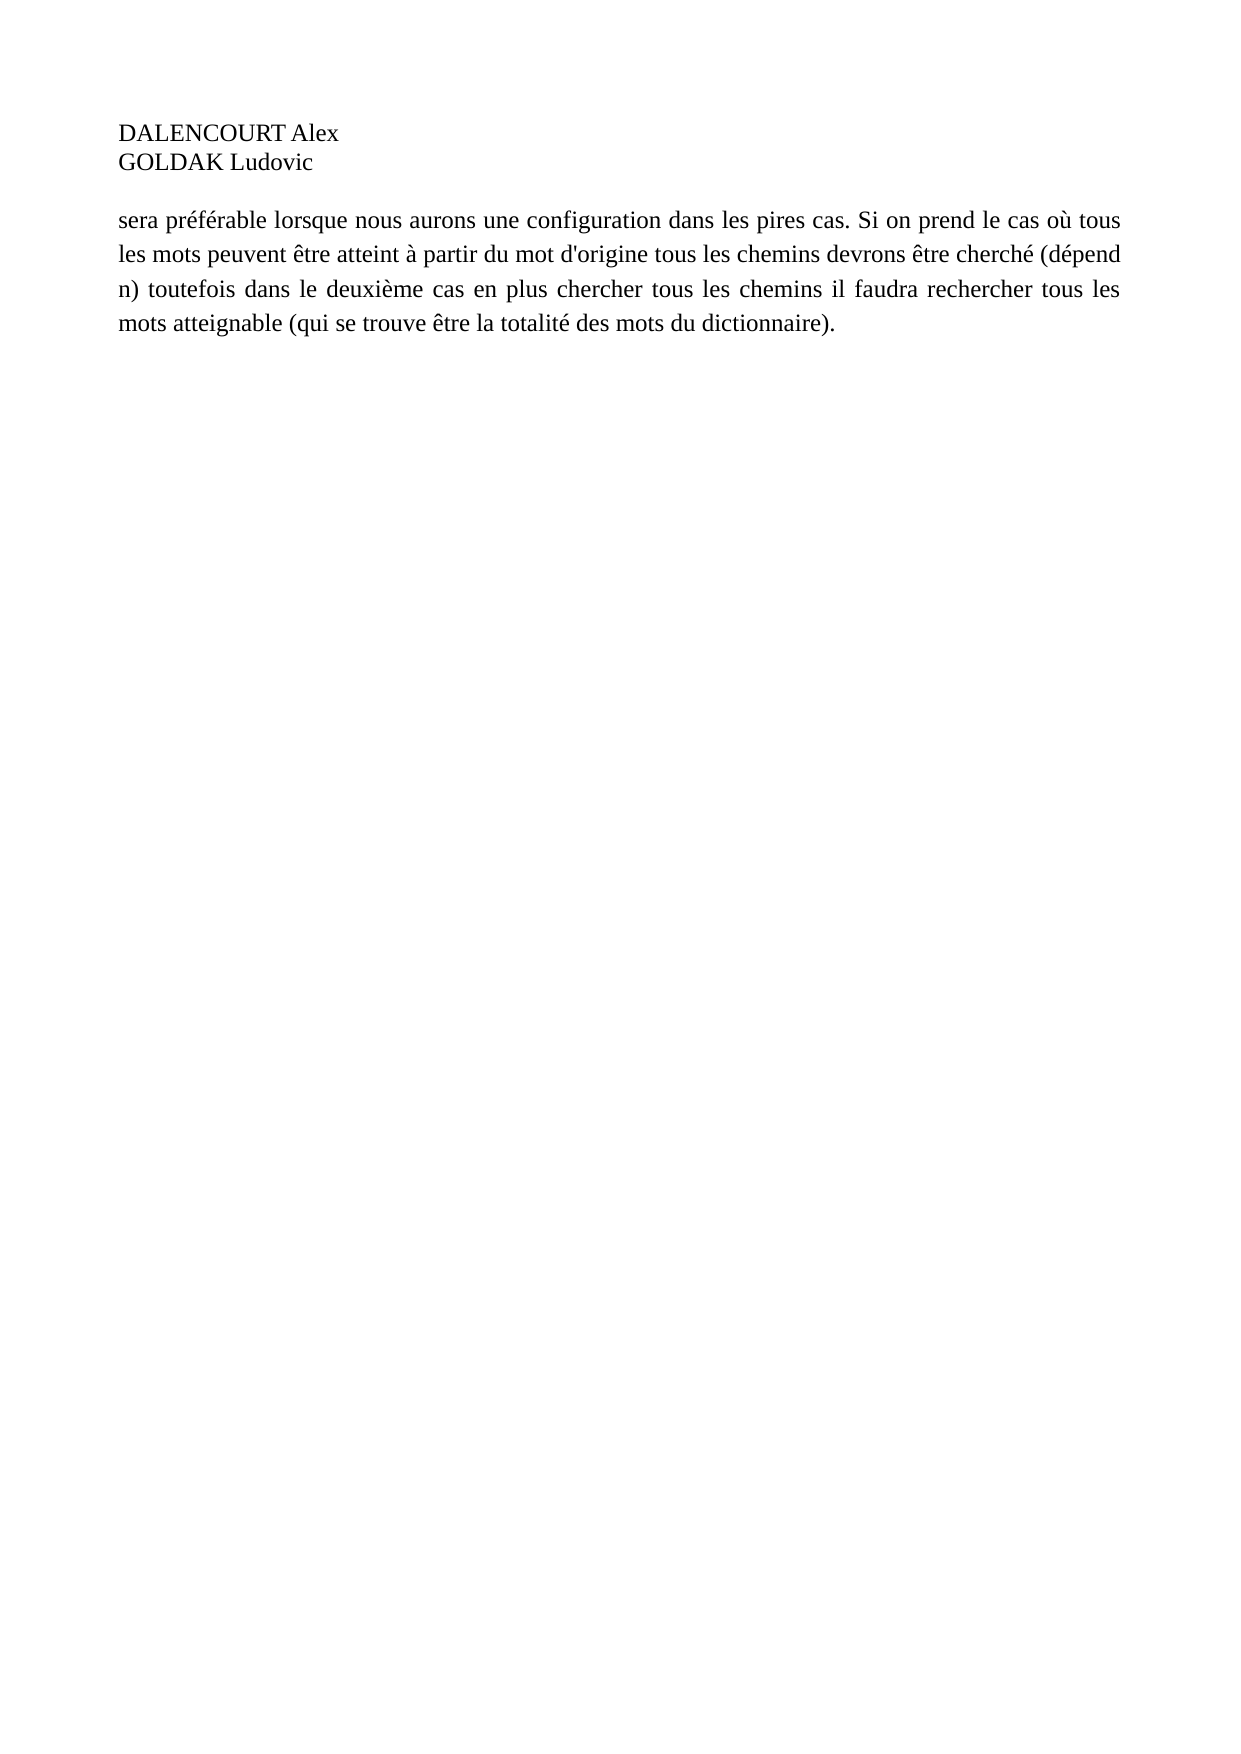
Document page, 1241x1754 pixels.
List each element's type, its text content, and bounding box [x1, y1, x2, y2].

text sera préférable lorsque nous aurons une configuration dans les pires cas. Si on prend le cas où tous les mots peuvent être atteint à partir du mot d'origine tous les chemins devrons être cherché (dépend n) toutefois dans le deuxième cas en plus chercher tous les chemins il faudra rechercher tous les mots atteignable (qui se trouve être la totalité des mots du dictionnaire). [118, 205, 1122, 337]
